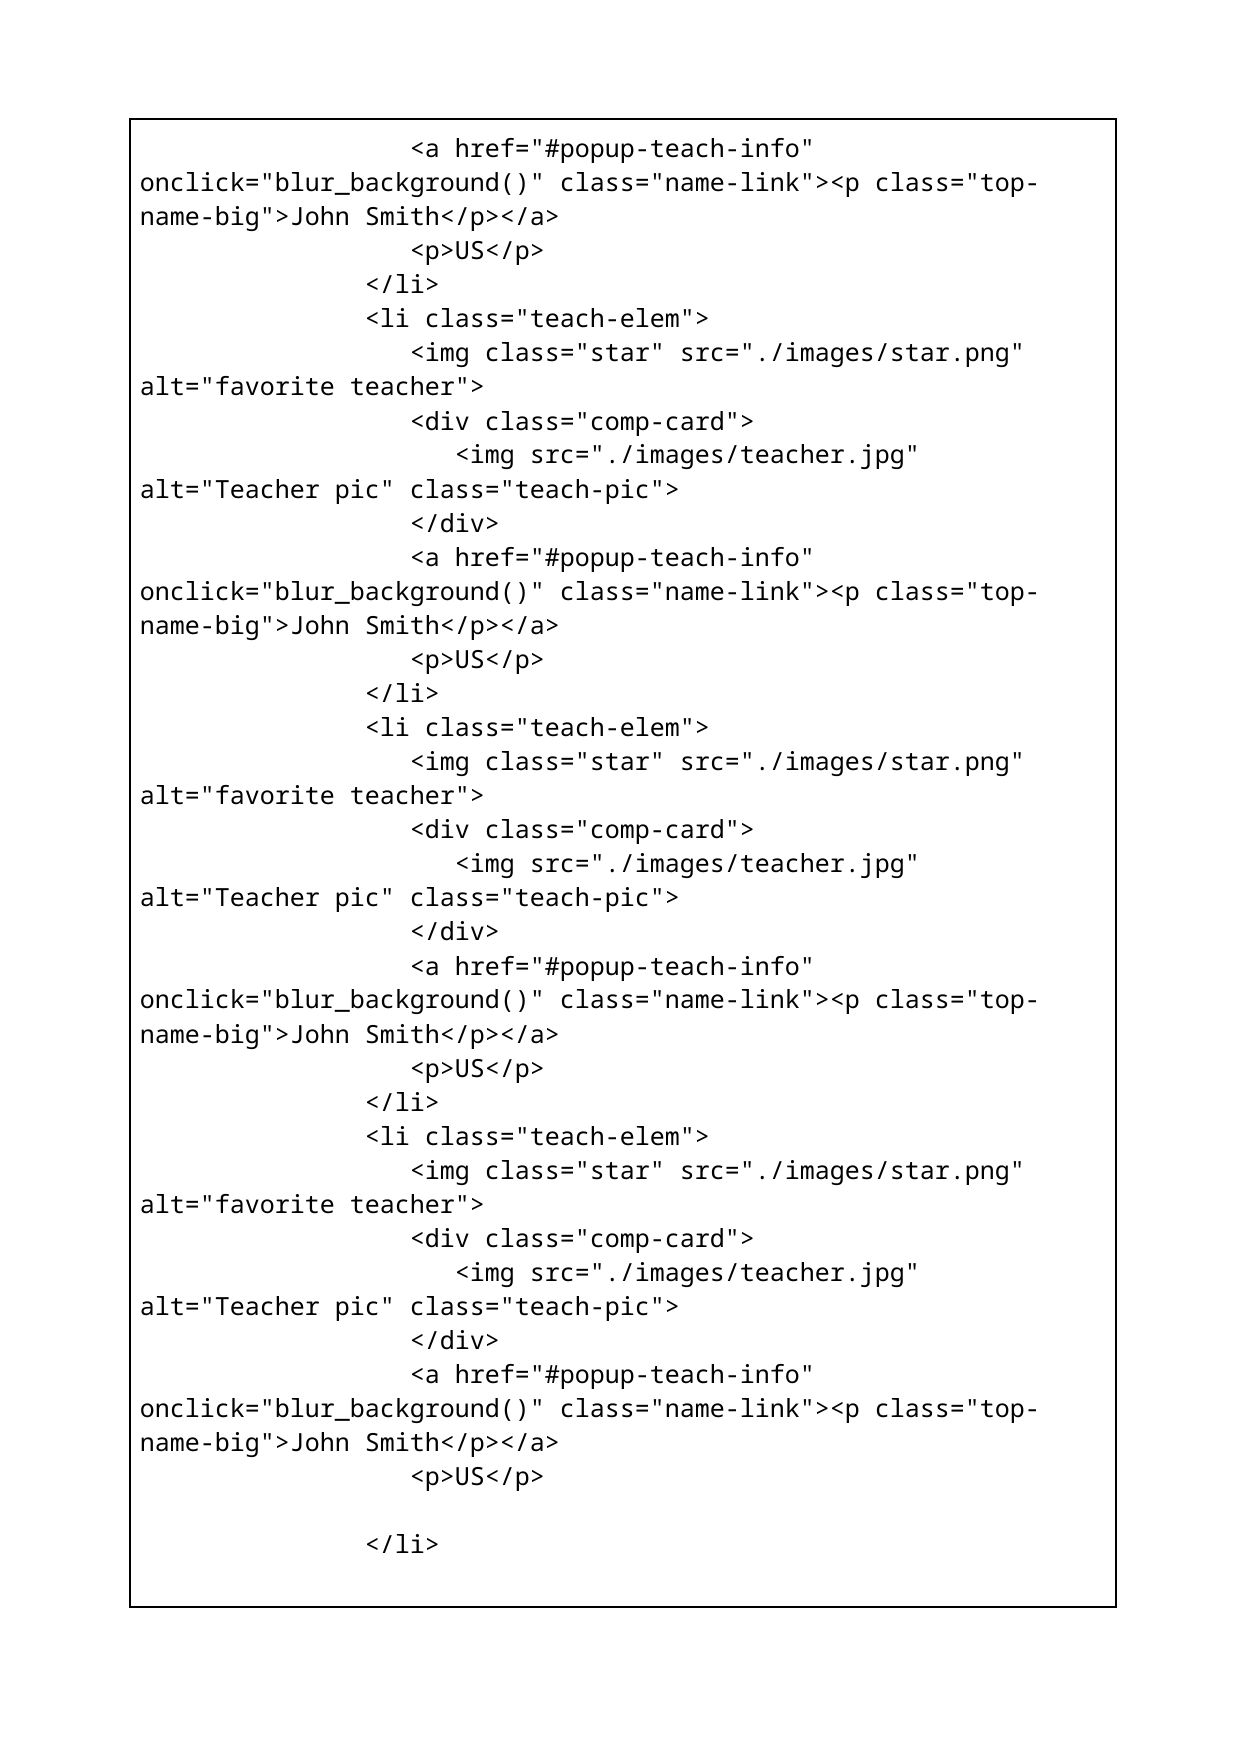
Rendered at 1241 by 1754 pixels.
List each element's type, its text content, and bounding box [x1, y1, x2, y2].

table_cell <a href="#popup-teach-info" onclick="blur_background()" class="name-link"><p class="top-name-big">John Smith</p></a> <p>US</p> </li> <li class="teach-elem"> <img class="star" src="./images/star.png" alt="favorite teacher"> <div class="comp-card"> <img src="./images/teacher.jpg" alt="Teacher pic" class="teach-pic"> </div> <a href="#popup-teach-info" onclick="blur_background()" class="name-link"><p class="top-name-big">John Smith</p></a> <p>US</p> </li> <li class="teach-elem"> <img class="star" src="./images/star.png" alt="favorite teacher"> <div class="comp-card"> <img src="./images/teacher.jpg" alt="Teacher pic" class="teach-pic"> </div> <a href="#popup-teach-info" onclick="blur_background()" class="name-link"><p class="top-name-big">John Smith</p></a> <p>US</p> </li> <li class="teach-elem"> <img class="star" src="./images/star.png" alt="favorite teacher"> <div class="comp-card"> <img src="./images/teacher.jpg" alt="Teacher pic" class="teach-pic"> </div> <a href="#popup-teach-info" onclick="blur_background()" class="name-link"><p class="top-name-big">John Smith</p></a> <p>US</p> </li> [131, 120, 1115, 1606]
